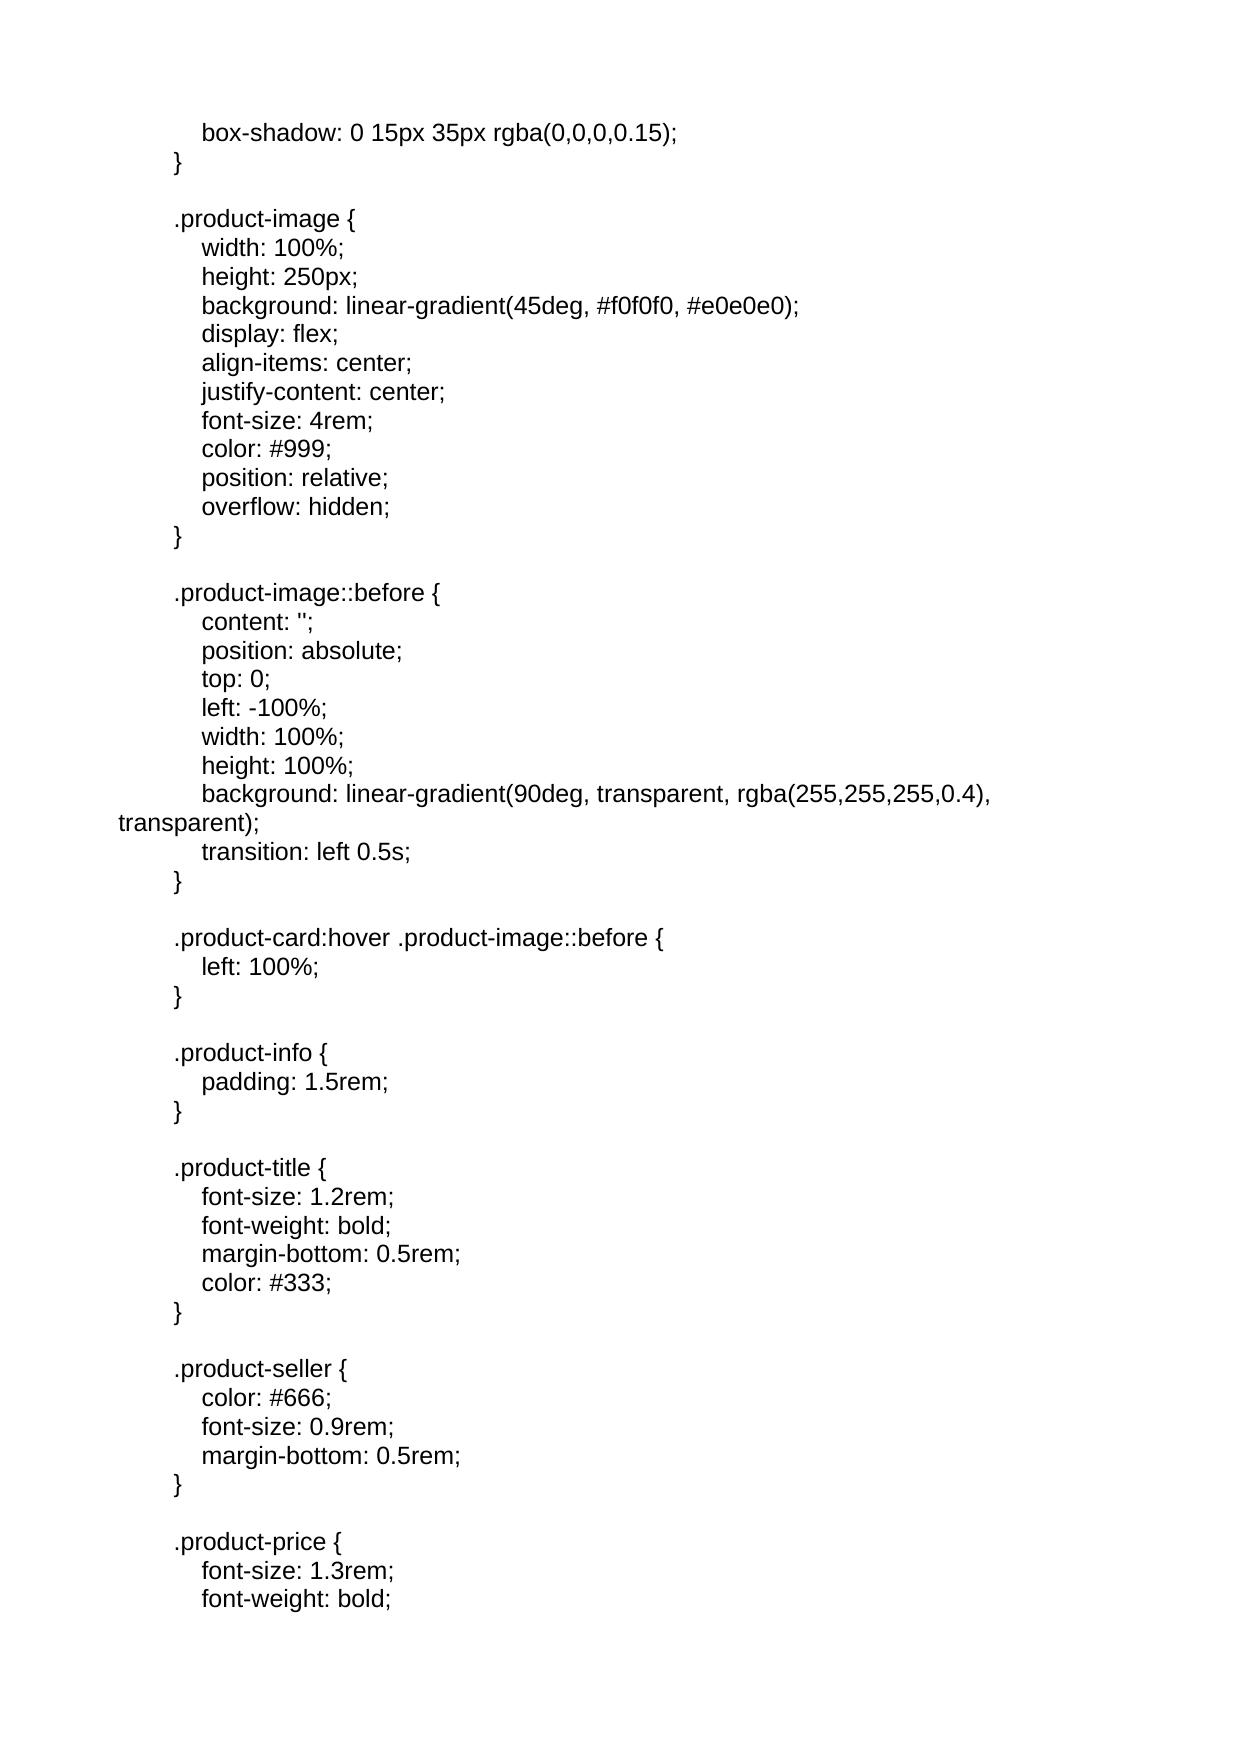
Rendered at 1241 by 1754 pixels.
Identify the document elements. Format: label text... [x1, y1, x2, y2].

text .product-price { [118, 1527, 1122, 1556]
text left: 100%; [118, 952, 1122, 981]
text height: 100%; [118, 751, 1122, 779]
text } [118, 866, 1122, 894]
text width: 100%; [118, 233, 1122, 262]
text font-size: 1.2rem; [118, 1182, 1122, 1211]
text .product-card:hover .product-image::before { [118, 923, 1122, 952]
text .product-image { [118, 204, 1122, 233]
text align-items: center; [118, 348, 1122, 377]
text color: #666; [118, 1383, 1122, 1412]
text } [118, 981, 1122, 1009]
text color: #333; [118, 1268, 1122, 1297]
text } [118, 1096, 1122, 1124]
text margin-bottom: 0.5rem; [118, 1441, 1122, 1469]
text background: linear-gradient(90deg, transparent, rgba(255,255,255,0.4), transparent); [118, 779, 1122, 837]
text font-size: 4rem; [118, 406, 1122, 434]
text color: #999; [118, 434, 1122, 463]
text content: ''; [118, 607, 1122, 636]
text position: absolute; [118, 636, 1122, 664]
text font-weight: bold; [118, 1211, 1122, 1239]
text overflow: hidden; [118, 492, 1122, 521]
text .product-title { [118, 1153, 1122, 1182]
text left: -100%; [118, 693, 1122, 722]
text transition: left 0.5s; [118, 837, 1122, 866]
text } [118, 1297, 1122, 1326]
text } [118, 147, 1122, 176]
text box-shadow: 0 15px 35px rgba(0,0,0,0.15); [118, 118, 1122, 147]
text } [118, 521, 1122, 549]
text top: 0; [118, 664, 1122, 693]
text background: linear-gradient(45deg, #f0f0f0, #e0e0e0); [118, 291, 1122, 319]
text .product-info { [118, 1038, 1122, 1067]
text padding: 1.5rem; [118, 1067, 1122, 1096]
text width: 100%; [118, 722, 1122, 751]
text display: flex; [118, 319, 1122, 348]
text font-size: 1.3rem; [118, 1556, 1122, 1584]
text margin-bottom: 0.5rem; [118, 1239, 1122, 1268]
text font-size: 0.9rem; [118, 1412, 1122, 1441]
text height: 250px; [118, 262, 1122, 291]
text .product-seller { [118, 1354, 1122, 1383]
text font-weight: bold; [118, 1584, 1122, 1613]
text .product-image::before { [118, 578, 1122, 607]
text position: relative; [118, 463, 1122, 492]
text } [118, 1469, 1122, 1498]
text justify-content: center; [118, 377, 1122, 406]
